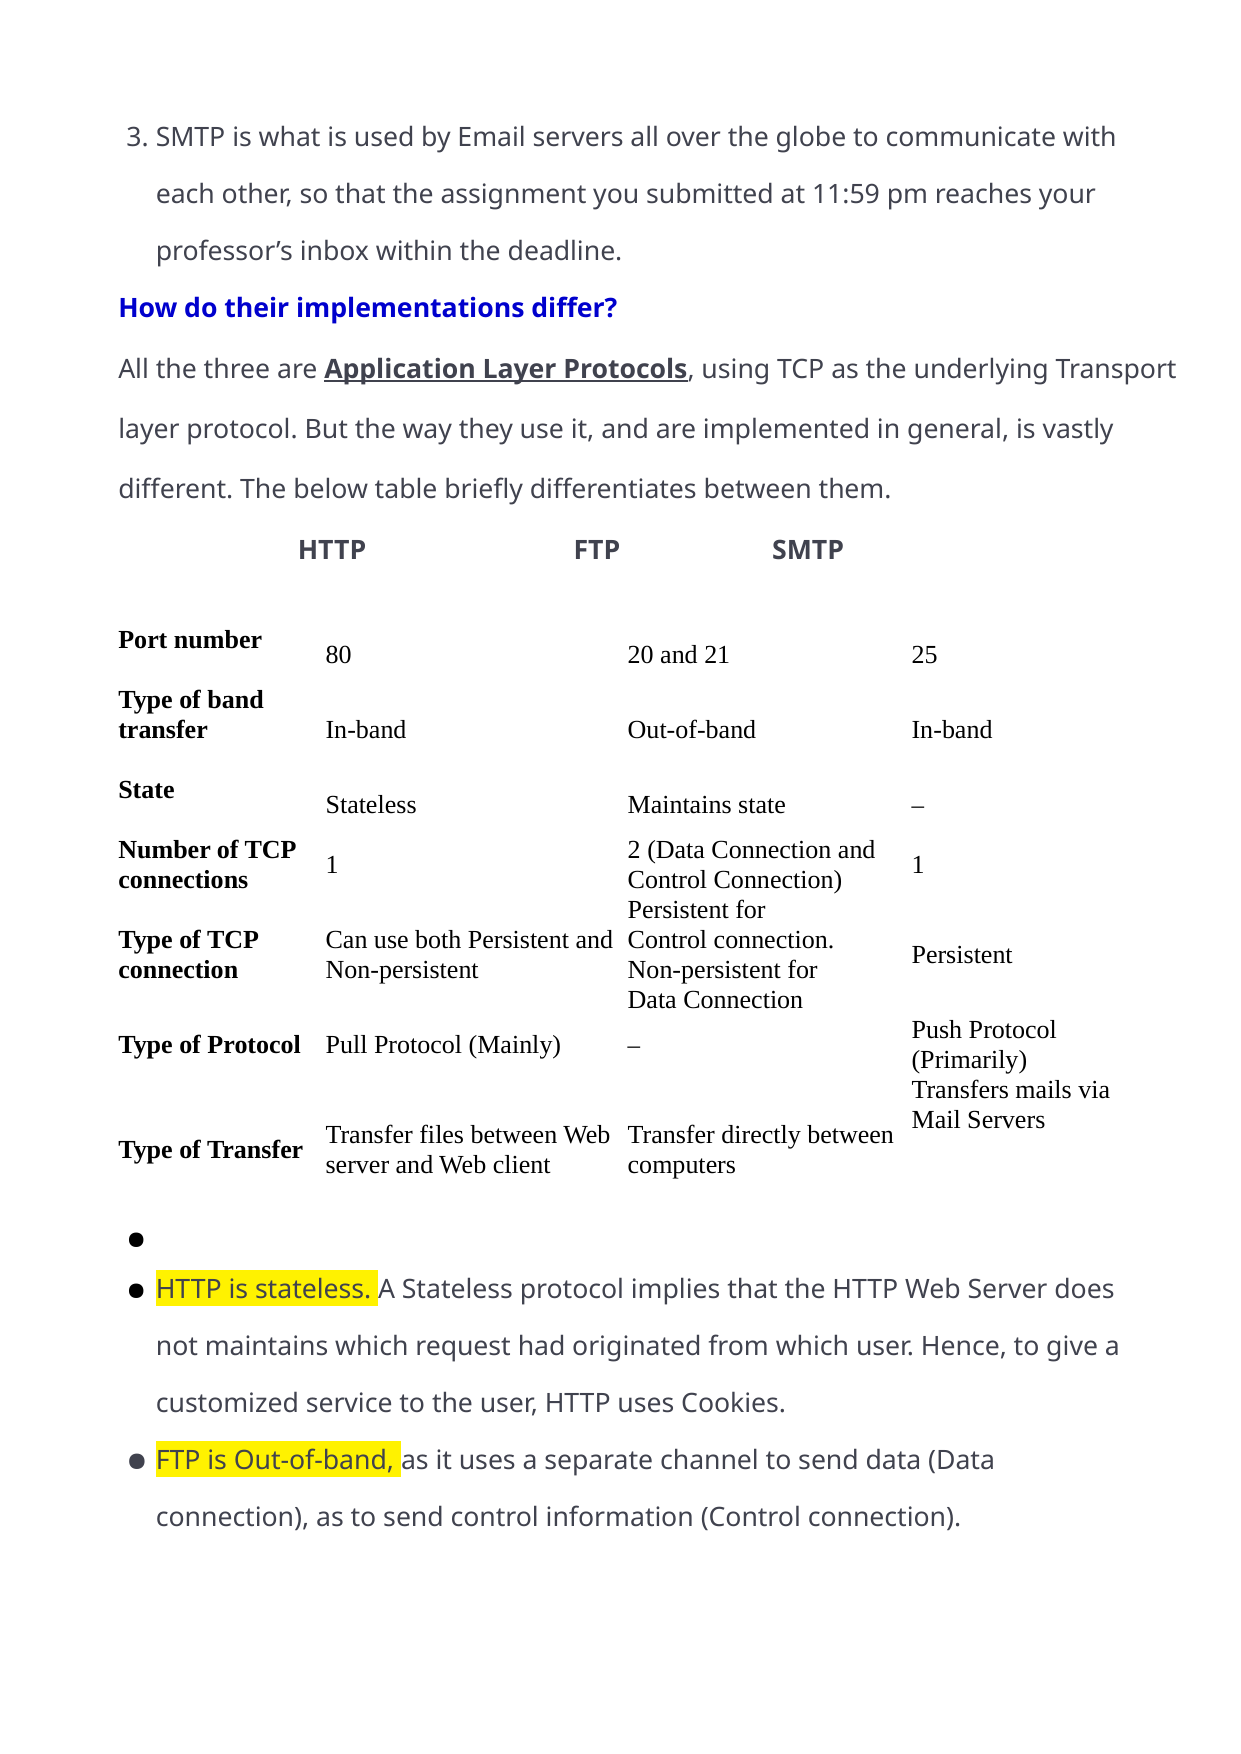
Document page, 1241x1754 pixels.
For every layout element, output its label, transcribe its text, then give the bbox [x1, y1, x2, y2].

table_cell Maintains state [628, 775, 911, 834]
table_cell Number of TCP connections [118, 835, 325, 894]
table_cell Type of band transfer [118, 685, 325, 774]
table_cell Push Protocol (Primarily) [911, 1015, 1122, 1074]
table_cell Port number [118, 625, 325, 684]
table_cell 1 [325, 835, 627, 894]
table_cell Pull Protocol (Mainly) [325, 1015, 627, 1074]
table_cell Transfers mails via Mail Servers [911, 1075, 1122, 1224]
table_cell 1 [911, 835, 1122, 894]
table_cell Transfer files between Web server and Web client [325, 1075, 627, 1224]
list HTTP is stateless. A Stateless protocol implies that the HTTP Web Server does not maintains which request had originated from which user. Hence, to give a customized service to the user, HTTP uses Cookies. [156, 1270, 1122, 1420]
table_cell Persistent [911, 895, 1122, 1014]
table_header FTP [628, 591, 911, 624]
table_cell – [911, 775, 1122, 834]
table_cell – [628, 1015, 911, 1074]
table_header SMTP [911, 591, 1122, 624]
table_cell 20 and 21 [628, 625, 911, 684]
table_cell Type of TCP connection [118, 895, 325, 1014]
table_cell In-band [911, 685, 1122, 774]
table_header Parameter [118, 591, 325, 624]
table_cell Stateless [325, 775, 627, 834]
list SMTP is what is used by Email servers all over the globe to communicate with each other, so that the assignment you submitted at 11:59 pm reaches your professor’s inbox within the deadline. [156, 118, 1122, 268]
table_cell Type of Protocol [118, 1015, 325, 1074]
table_cell 25 [911, 625, 1122, 684]
table_cell Persistent for Control connection. Non-persistent for Data Connection [628, 895, 911, 1014]
table_cell Transfer directly between computers [628, 1075, 911, 1224]
table_cell 2 (Data Connection and Control Connection) [628, 835, 911, 894]
text HTTP FTP SMTP [118, 531, 1181, 567]
table_cell In-band [325, 685, 627, 774]
table_header HTTHHTTpP [325, 591, 627, 624]
text How do their implementations differ? All the three are Application Layer Protocols, using TCP as the underlying Transport layer protocol. But the way they use it, and are implemented in general, is vastly different. The below table briefly differentiates between them. [118, 289, 1181, 506]
table_cell Out-of-band [628, 685, 911, 774]
table_cell State [118, 775, 325, 834]
table_cell Type of Transfer [118, 1075, 325, 1224]
list FTP is Out-of-band, as it uses a separate channel to send data (Data connection), as to send control information (Control connection). [156, 1441, 1122, 1534]
table_cell Can use both Persistent and Non-persistent [325, 895, 627, 1014]
table_cell 80 [325, 625, 627, 684]
